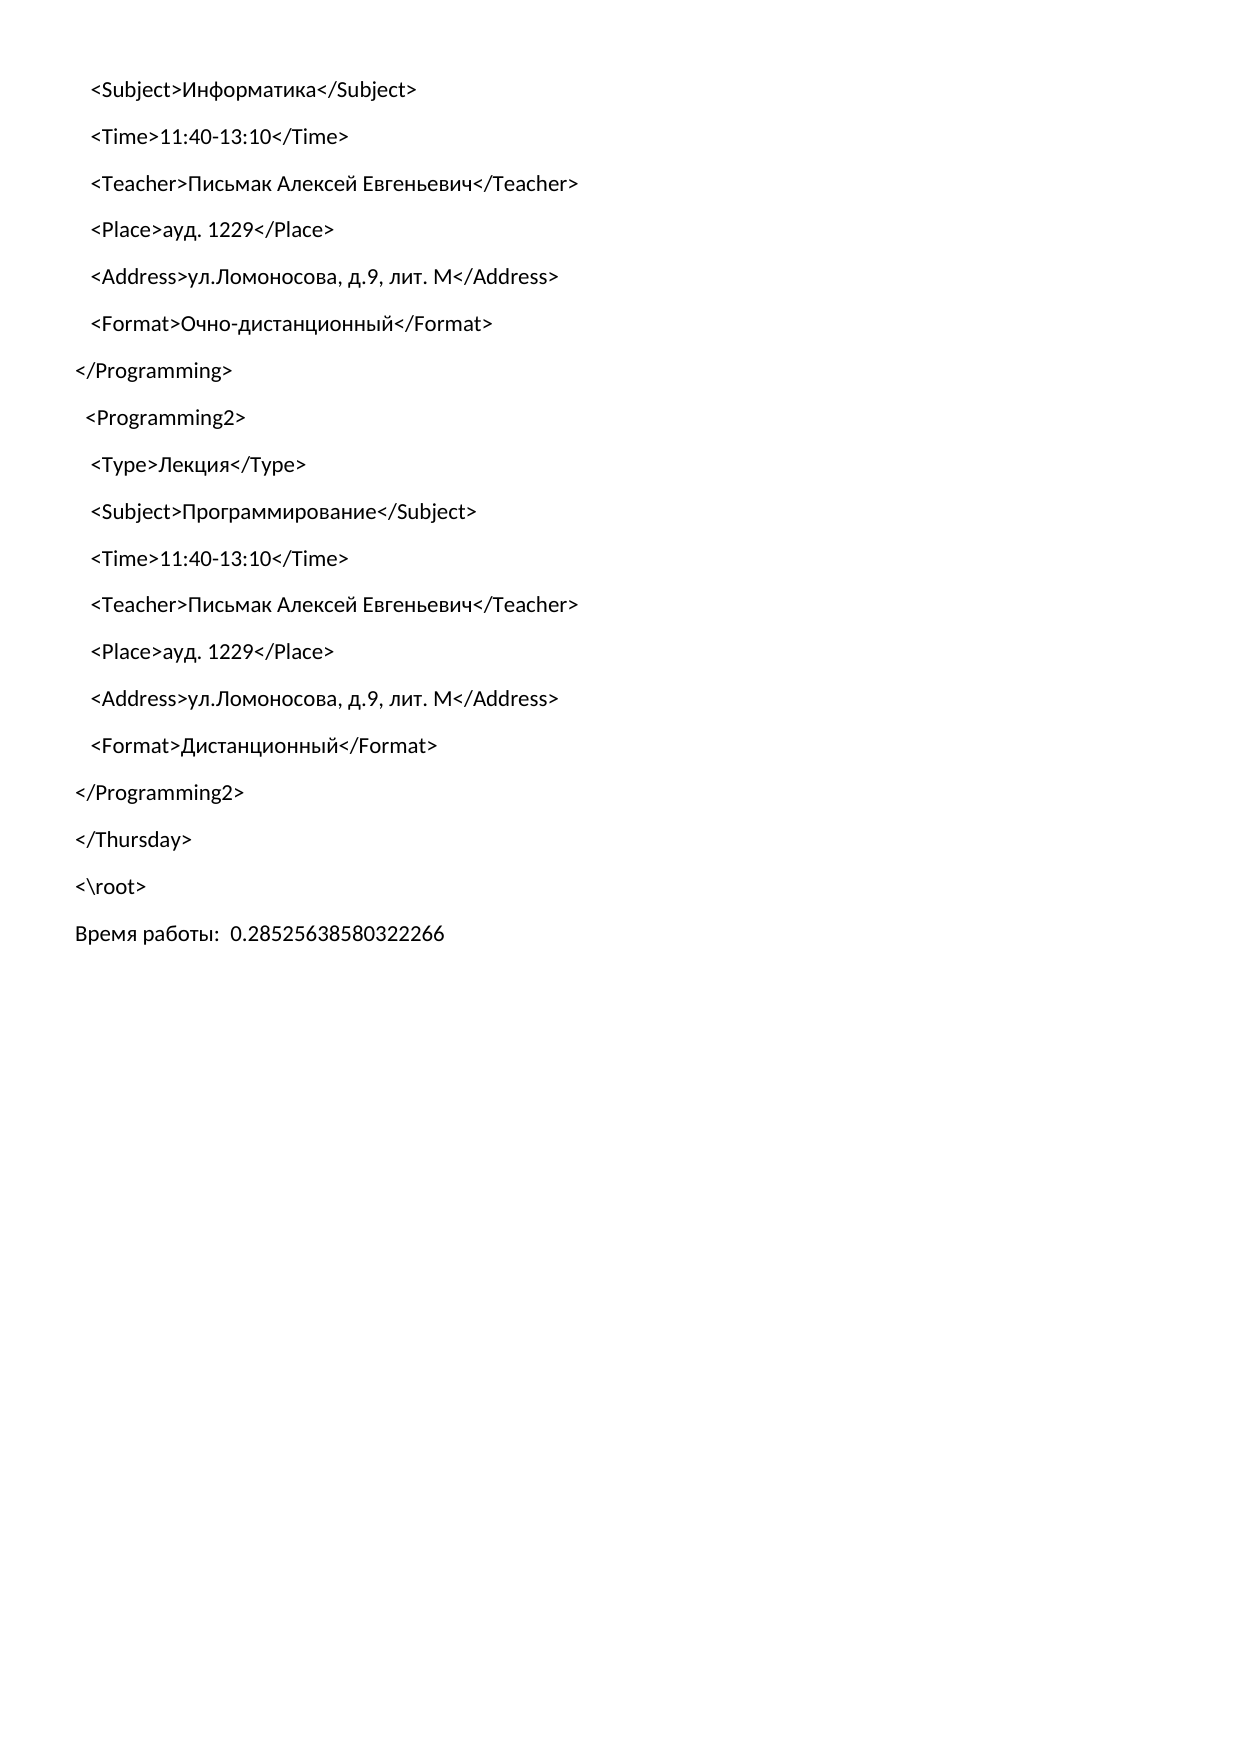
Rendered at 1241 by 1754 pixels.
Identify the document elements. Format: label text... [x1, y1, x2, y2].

text <Time>11:40-13:10</Time> [75, 122, 1165, 150]
text <\root> [75, 872, 1165, 900]
text </Thursday> [75, 825, 1165, 853]
text <Place>ауд. 1229</Place> [75, 637, 1165, 666]
text Время работы: 0.28525638580322266 [75, 919, 1165, 947]
text <Format>Дистанционный</Format> [75, 731, 1165, 759]
text <Time>11:40-13:10</Time> [75, 544, 1165, 572]
text <Subject>Информатика</Subject> [75, 75, 1165, 103]
text <Teacher>Письмак Алексей Евгеньевич</Teacher> [75, 169, 1165, 197]
text <Subject>Программирование</Subject> [75, 497, 1165, 525]
text <Programming2> [75, 403, 1165, 431]
text </Programming2> [75, 778, 1165, 806]
text <Teacher>Письмак Алексей Евгеньевич</Teacher> [75, 591, 1165, 619]
text <Address>ул.Ломоносова, д.9, лит. М</Address> [75, 684, 1165, 712]
text <Type>Лекция</Type> [75, 450, 1165, 478]
text <Place>ауд. 1229</Place> [75, 216, 1165, 244]
text <Address>ул.Ломоносова, д.9, лит. М</Address> [75, 262, 1165, 291]
text </Programming> [75, 356, 1165, 384]
text <Format>Очно-дистанционный</Format> [75, 309, 1165, 337]
